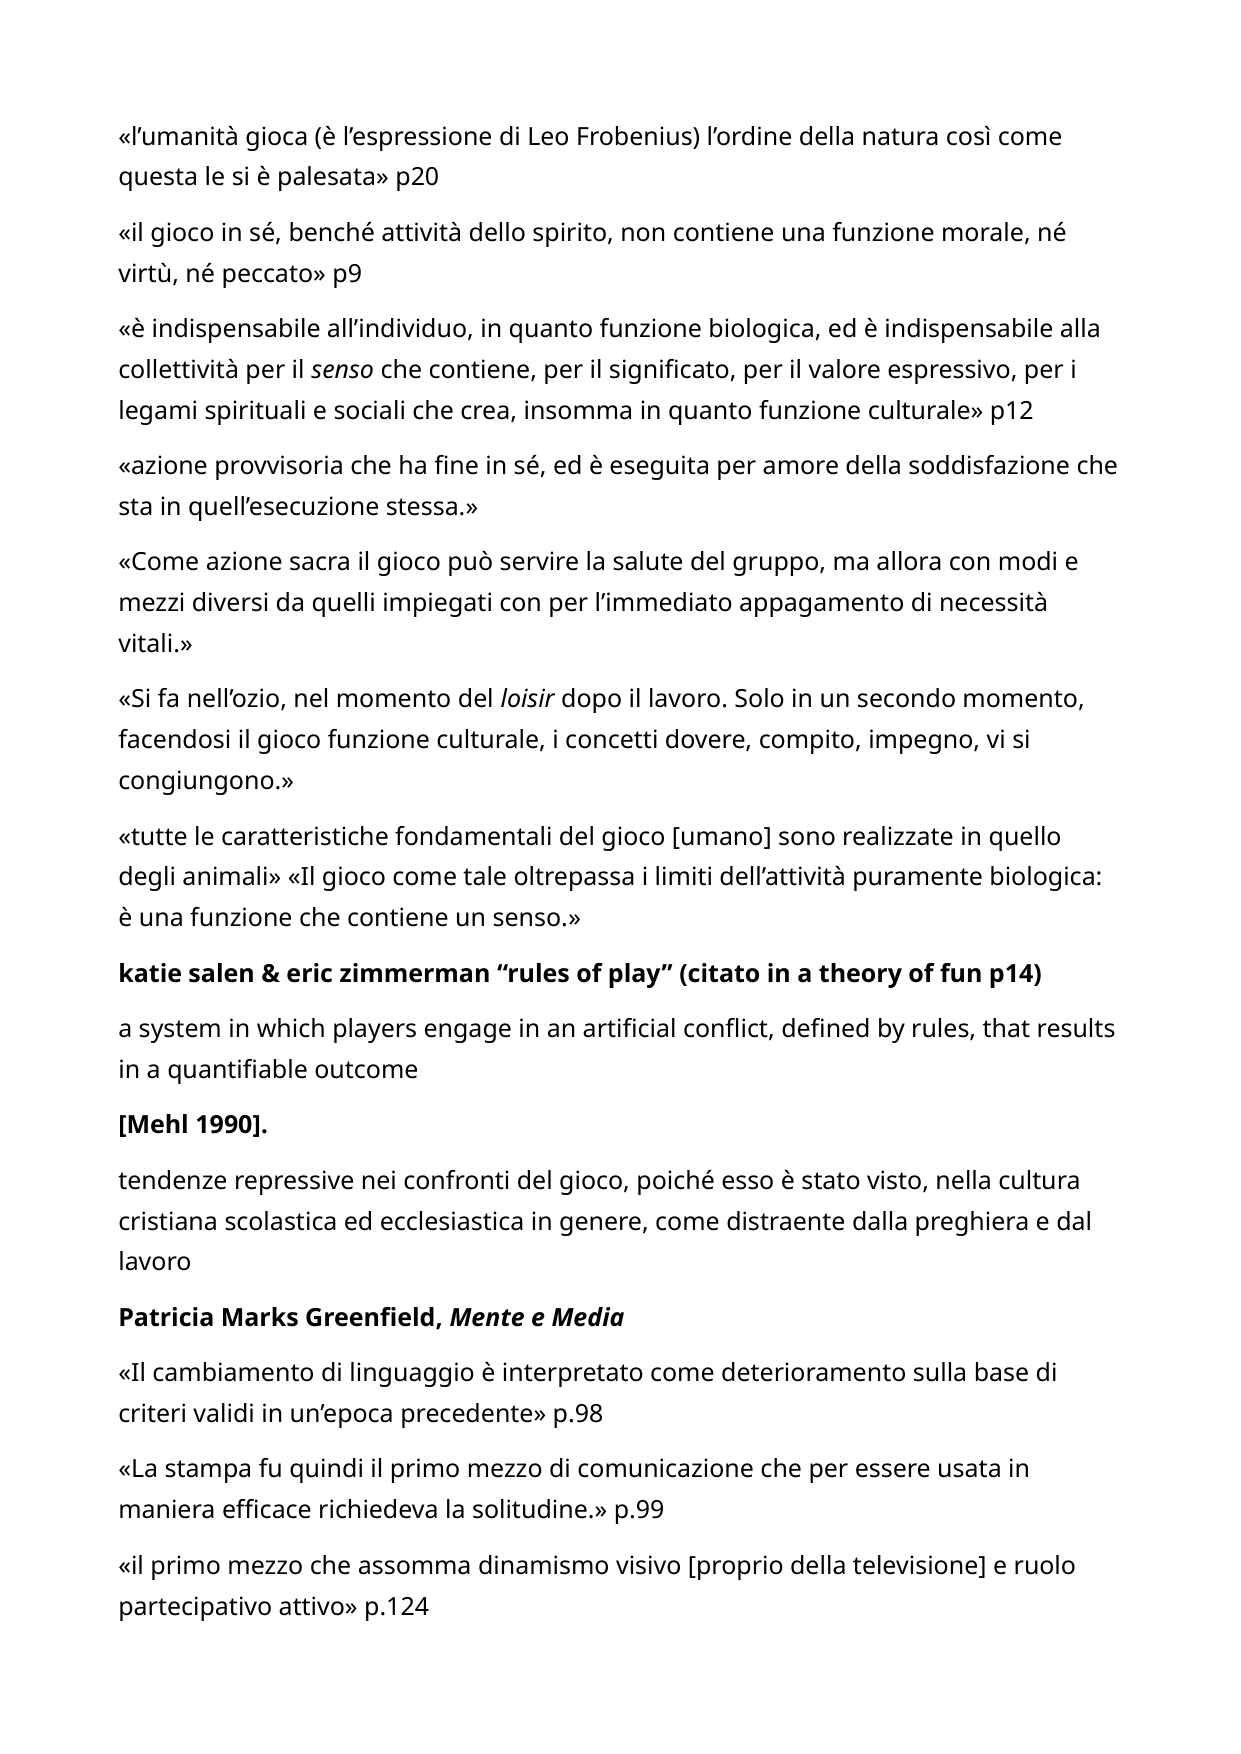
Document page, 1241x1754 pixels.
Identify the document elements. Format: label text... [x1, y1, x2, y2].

text «azione provvisoria che ha fine in sé, ed è eseguita per amore della soddisfazione che sta in quell’esecuzione stessa.» [118, 448, 1122, 523]
text «l’umanità gioca (è l’espressione di Leo Frobenius) l’ordine della natura così come questa le si è palesata» p20 [118, 118, 1122, 193]
text Patricia Marks Greenfield, Mente e Media [118, 1299, 1122, 1333]
text katie salen & eric zimmerman “rules of play” (citato in a theory of fun p14) [118, 955, 1122, 989]
text «il gioco in sé, benché attività dello spirito, non contiene una funzione morale, né virtù, né peccato» p9 [118, 214, 1122, 289]
text «il primo mezzo che assomma dinamismo visivo [proprio della televisione] e ruolo partecipativo attivo» p.124 [118, 1547, 1122, 1622]
text «è indispensabile all’individuo, in quanto funzione biologica, ed è indispensabile alla collettività per il senso che contiene, per il significato, per il valore espressivo, per i legami spirituali e sociali che crea, insomma in quanto funzione culturale» p12 [118, 311, 1122, 426]
text a system in which players engage in an artificial conflict, defined by rules, that results in a quantifiable outcome [118, 1011, 1122, 1086]
text [Mehl 1990]. [118, 1107, 1122, 1141]
text «Come azione sacra il gioco può servire la salute del gruppo, ma allora con modi e mezzi diversi da quelli impiegati con per l’immediato appagamento di necessità vitali.» [118, 544, 1122, 660]
text tendenze repressive nei confronti del gioco, poiché esso è stato visto, nella cultura cristiana scolastica ed ecclesiastica in genere, come distraente dalla preghiera e dal lavoro [118, 1162, 1122, 1278]
text «tutte le caratteristiche fondamentali del gioco [umano] sono realizzate in quello degli animali» «Il gioco come tale oltrepassa i limiti dell’attività puramente biologica: è una funzione che contiene un senso.» [118, 818, 1122, 934]
text «Si fa nell’ozio, nel momento del loisir dopo il lavoro. Solo in un secondo momento, facendosi il gioco funzione culturale, i concetti dovere, compito, impegno, vi si congiungono.» [118, 681, 1122, 797]
text «Il cambiamento di linguaggio è interpretato come deterioramento sulla base di criteri validi in un’epoca precedente» p.98 [118, 1355, 1122, 1430]
text «La stampa fu quindi il primo mezzo di comunicazione che per essere usata in maniera efficace richiedeva la solitudine.» p.99 [118, 1451, 1122, 1526]
